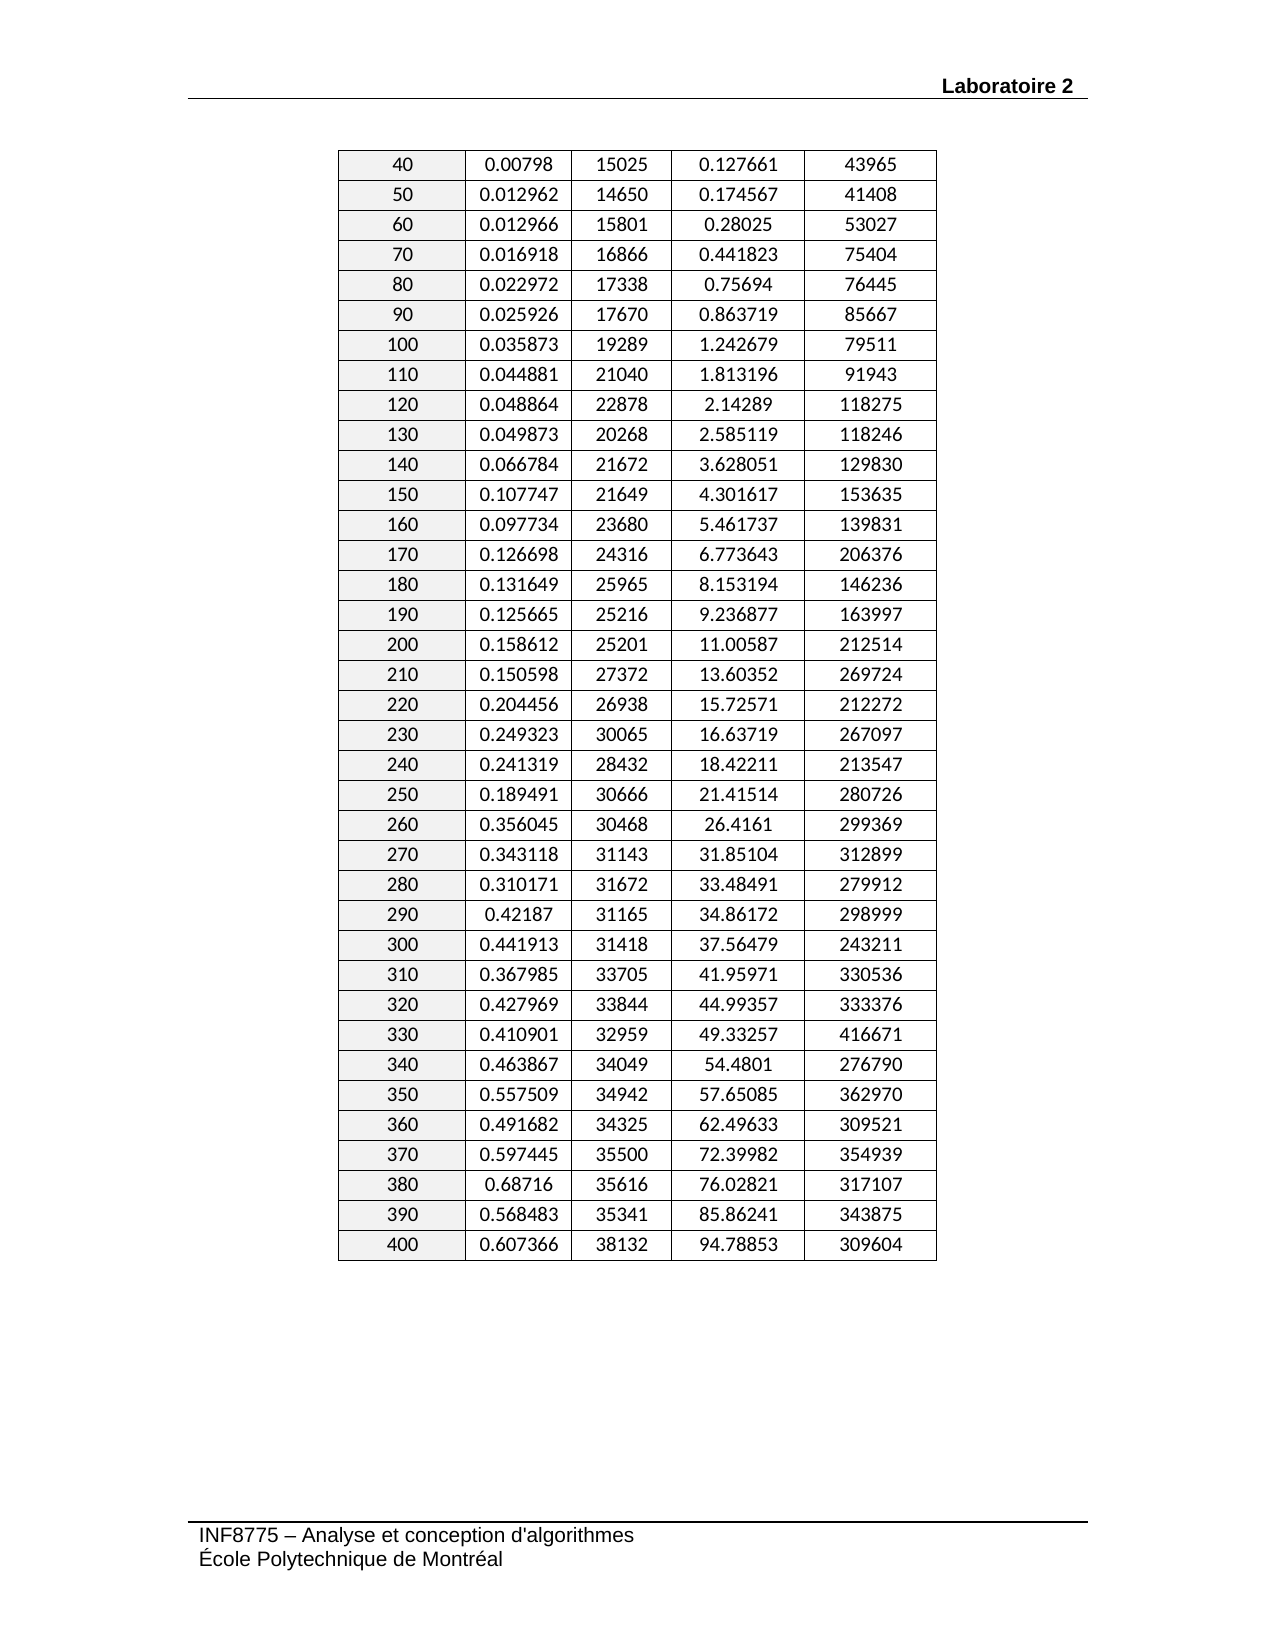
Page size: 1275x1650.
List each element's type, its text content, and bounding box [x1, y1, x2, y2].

table_cell 49.33257 [672, 1021, 804, 1050]
table_cell 0.42187 [466, 901, 571, 930]
table_cell 44.99357 [672, 991, 804, 1020]
table_cell 22878 [572, 391, 671, 420]
table_cell 110 [339, 361, 465, 390]
table_cell 70 [339, 241, 465, 270]
table_cell 31672 [572, 871, 671, 900]
table_cell 79511 [805, 331, 936, 360]
table_cell 0.427969 [466, 991, 571, 1020]
table_cell 180 [339, 571, 465, 600]
table_cell 0.012962 [466, 181, 571, 210]
table_cell 163997 [805, 601, 936, 630]
table_cell 220 [339, 691, 465, 720]
table_cell 41408 [805, 181, 936, 210]
table_cell 91943 [805, 361, 936, 390]
table_cell 118246 [805, 421, 936, 450]
table_cell 267097 [805, 721, 936, 750]
table_cell 118275 [805, 391, 936, 420]
table_cell 41.95971 [672, 961, 804, 990]
table_cell 0.249323 [466, 721, 571, 750]
table_cell 35500 [572, 1141, 671, 1170]
table_cell 25965 [572, 571, 671, 600]
table_cell 0.049873 [466, 421, 571, 450]
table_cell 280 [339, 871, 465, 900]
table_cell 130 [339, 421, 465, 450]
table_cell 19289 [572, 331, 671, 360]
table_cell 34325 [572, 1111, 671, 1140]
table_cell 212514 [805, 631, 936, 660]
table_cell 333376 [805, 991, 936, 1020]
table_cell 309521 [805, 1111, 936, 1140]
table_cell 0.022972 [466, 271, 571, 300]
table_cell 1.813196 [672, 361, 804, 390]
table_cell 200 [339, 631, 465, 660]
table_cell 8.153194 [672, 571, 804, 600]
table_cell 0.491682 [466, 1111, 571, 1140]
table_cell 31143 [572, 841, 671, 870]
table_cell 0.310171 [466, 871, 571, 900]
table_cell 150 [339, 481, 465, 510]
table_cell 33844 [572, 991, 671, 1020]
table_cell 279912 [805, 871, 936, 900]
table_cell 400 [339, 1231, 465, 1260]
table_cell 299369 [805, 811, 936, 840]
table_cell 0.367985 [466, 961, 571, 990]
table_cell 11.00587 [672, 631, 804, 660]
table_cell 416671 [805, 1021, 936, 1050]
table_cell 310 [339, 961, 465, 990]
table_cell 0.127661 [672, 151, 804, 180]
table_cell 50 [339, 181, 465, 210]
table_cell 380 [339, 1171, 465, 1200]
table_cell 94.78853 [672, 1231, 804, 1260]
table_cell 270 [339, 841, 465, 870]
table_cell 0.189491 [466, 781, 571, 810]
table_cell 27372 [572, 661, 671, 690]
table_cell 20268 [572, 421, 671, 450]
table_cell 34049 [572, 1051, 671, 1080]
table_cell 0.126698 [466, 541, 571, 570]
table_cell 23680 [572, 511, 671, 540]
table_cell 0.557509 [466, 1081, 571, 1110]
table_cell 0.597445 [466, 1141, 571, 1170]
table_cell 62.49633 [672, 1111, 804, 1140]
table_cell 21040 [572, 361, 671, 390]
table_cell 210 [339, 661, 465, 690]
table_cell 160 [339, 511, 465, 540]
table_cell 0.048864 [466, 391, 571, 420]
table_cell 300 [339, 931, 465, 960]
table_cell 31.85104 [672, 841, 804, 870]
table_cell 1.242679 [672, 331, 804, 360]
table_cell 80 [339, 271, 465, 300]
table_cell 290 [339, 901, 465, 930]
table_cell 34.86172 [672, 901, 804, 930]
table_cell 0.016918 [466, 241, 571, 270]
table_cell 13.60352 [672, 661, 804, 690]
table_cell 0.863719 [672, 301, 804, 330]
table_cell 85667 [805, 301, 936, 330]
table_cell 0.241319 [466, 751, 571, 780]
table_cell 31165 [572, 901, 671, 930]
table_cell 350 [339, 1081, 465, 1110]
table_cell 33.48491 [672, 871, 804, 900]
table_cell 21649 [572, 481, 671, 510]
table_cell 9.236877 [672, 601, 804, 630]
table_cell 34942 [572, 1081, 671, 1110]
table_cell 139831 [805, 511, 936, 540]
table_cell 0.107747 [466, 481, 571, 510]
table_cell 18.42211 [672, 751, 804, 780]
table_cell 0.75694 [672, 271, 804, 300]
table_cell 153635 [805, 481, 936, 510]
table_cell 90 [339, 301, 465, 330]
table_cell 15801 [572, 211, 671, 240]
table_cell 230 [339, 721, 465, 750]
table_cell 28432 [572, 751, 671, 780]
table_cell 206376 [805, 541, 936, 570]
table_cell 0.125665 [466, 601, 571, 630]
table_cell 4.301617 [672, 481, 804, 510]
table_cell 120 [339, 391, 465, 420]
table_cell 320 [339, 991, 465, 1020]
table_cell 343875 [805, 1201, 936, 1230]
table_cell 100 [339, 331, 465, 360]
table_cell 269724 [805, 661, 936, 690]
table_cell 390 [339, 1201, 465, 1230]
table_cell 0.441823 [672, 241, 804, 270]
table_cell 30065 [572, 721, 671, 750]
table_cell 0.066784 [466, 451, 571, 480]
table_cell 31418 [572, 931, 671, 960]
table_cell 250 [339, 781, 465, 810]
table_cell 330536 [805, 961, 936, 990]
table_cell 15025 [572, 151, 671, 180]
table_cell 0.68716 [466, 1171, 571, 1200]
table_cell 260 [339, 811, 465, 840]
table_cell 75404 [805, 241, 936, 270]
table_cell 43965 [805, 151, 936, 180]
table_cell 0.174567 [672, 181, 804, 210]
table_cell 3.628051 [672, 451, 804, 480]
table_cell 170 [339, 541, 465, 570]
table_cell 17338 [572, 271, 671, 300]
table_cell 57.65085 [672, 1081, 804, 1110]
table_cell 0.343118 [466, 841, 571, 870]
table_cell 21.41514 [672, 781, 804, 810]
table_cell 0.150598 [466, 661, 571, 690]
table_cell 14650 [572, 181, 671, 210]
table_cell 35341 [572, 1201, 671, 1230]
table_cell 32959 [572, 1021, 671, 1050]
table_cell 25216 [572, 601, 671, 630]
table_cell 54.4801 [672, 1051, 804, 1080]
table_cell 360 [339, 1111, 465, 1140]
table_cell 317107 [805, 1171, 936, 1200]
table_cell 0.044881 [466, 361, 571, 390]
table_cell 21672 [572, 451, 671, 480]
table_cell 312899 [805, 841, 936, 870]
table_cell 213547 [805, 751, 936, 780]
table_cell 370 [339, 1141, 465, 1170]
table_cell 60 [339, 211, 465, 240]
table_cell 76.02821 [672, 1171, 804, 1200]
table_cell 0.607366 [466, 1231, 571, 1260]
table_cell 26.4161 [672, 811, 804, 840]
table_cell 0.568483 [466, 1201, 571, 1230]
table_cell 276790 [805, 1051, 936, 1080]
table_cell 146236 [805, 571, 936, 600]
table_cell 0.204456 [466, 691, 571, 720]
table_cell 40 [339, 151, 465, 180]
table_cell 140 [339, 451, 465, 480]
table_cell 16.63719 [672, 721, 804, 750]
table_cell 0.441913 [466, 931, 571, 960]
table_cell 0.097734 [466, 511, 571, 540]
table_cell 30468 [572, 811, 671, 840]
table_cell 340 [339, 1051, 465, 1080]
table_cell 309604 [805, 1231, 936, 1260]
table_cell 212272 [805, 691, 936, 720]
table_cell 33705 [572, 961, 671, 990]
table_cell 0.131649 [466, 571, 571, 600]
table_cell 15.72571 [672, 691, 804, 720]
table_cell 0.356045 [466, 811, 571, 840]
table_cell 129830 [805, 451, 936, 480]
table_cell 24316 [572, 541, 671, 570]
table_cell 0.158612 [466, 631, 571, 660]
table_cell 243211 [805, 931, 936, 960]
table_cell 17670 [572, 301, 671, 330]
table_cell 76445 [805, 271, 936, 300]
table_cell 0.012966 [466, 211, 571, 240]
table_cell 38132 [572, 1231, 671, 1260]
table_cell 85.86241 [672, 1201, 804, 1230]
table_cell 2.14289 [672, 391, 804, 420]
table_cell 0.463867 [466, 1051, 571, 1080]
table_cell 72.39982 [672, 1141, 804, 1170]
table_cell 362970 [805, 1081, 936, 1110]
table_cell 0.28025 [672, 211, 804, 240]
table_cell 25201 [572, 631, 671, 660]
table_cell 2.585119 [672, 421, 804, 450]
table_cell 0.00798 [466, 151, 571, 180]
table_cell 0.025926 [466, 301, 571, 330]
table_cell 330 [339, 1021, 465, 1050]
table_cell 354939 [805, 1141, 936, 1170]
table_cell 0.410901 [466, 1021, 571, 1050]
table_cell 35616 [572, 1171, 671, 1200]
table_cell 26938 [572, 691, 671, 720]
table_cell 30666 [572, 781, 671, 810]
table_cell 190 [339, 601, 465, 630]
table_cell 298999 [805, 901, 936, 930]
table_cell 6.773643 [672, 541, 804, 570]
table_cell 0.035873 [466, 331, 571, 360]
table_cell 16866 [572, 241, 671, 270]
table_cell 53027 [805, 211, 936, 240]
table_cell 280726 [805, 781, 936, 810]
table_cell 240 [339, 751, 465, 780]
table_cell 5.461737 [672, 511, 804, 540]
table_cell 37.56479 [672, 931, 804, 960]
